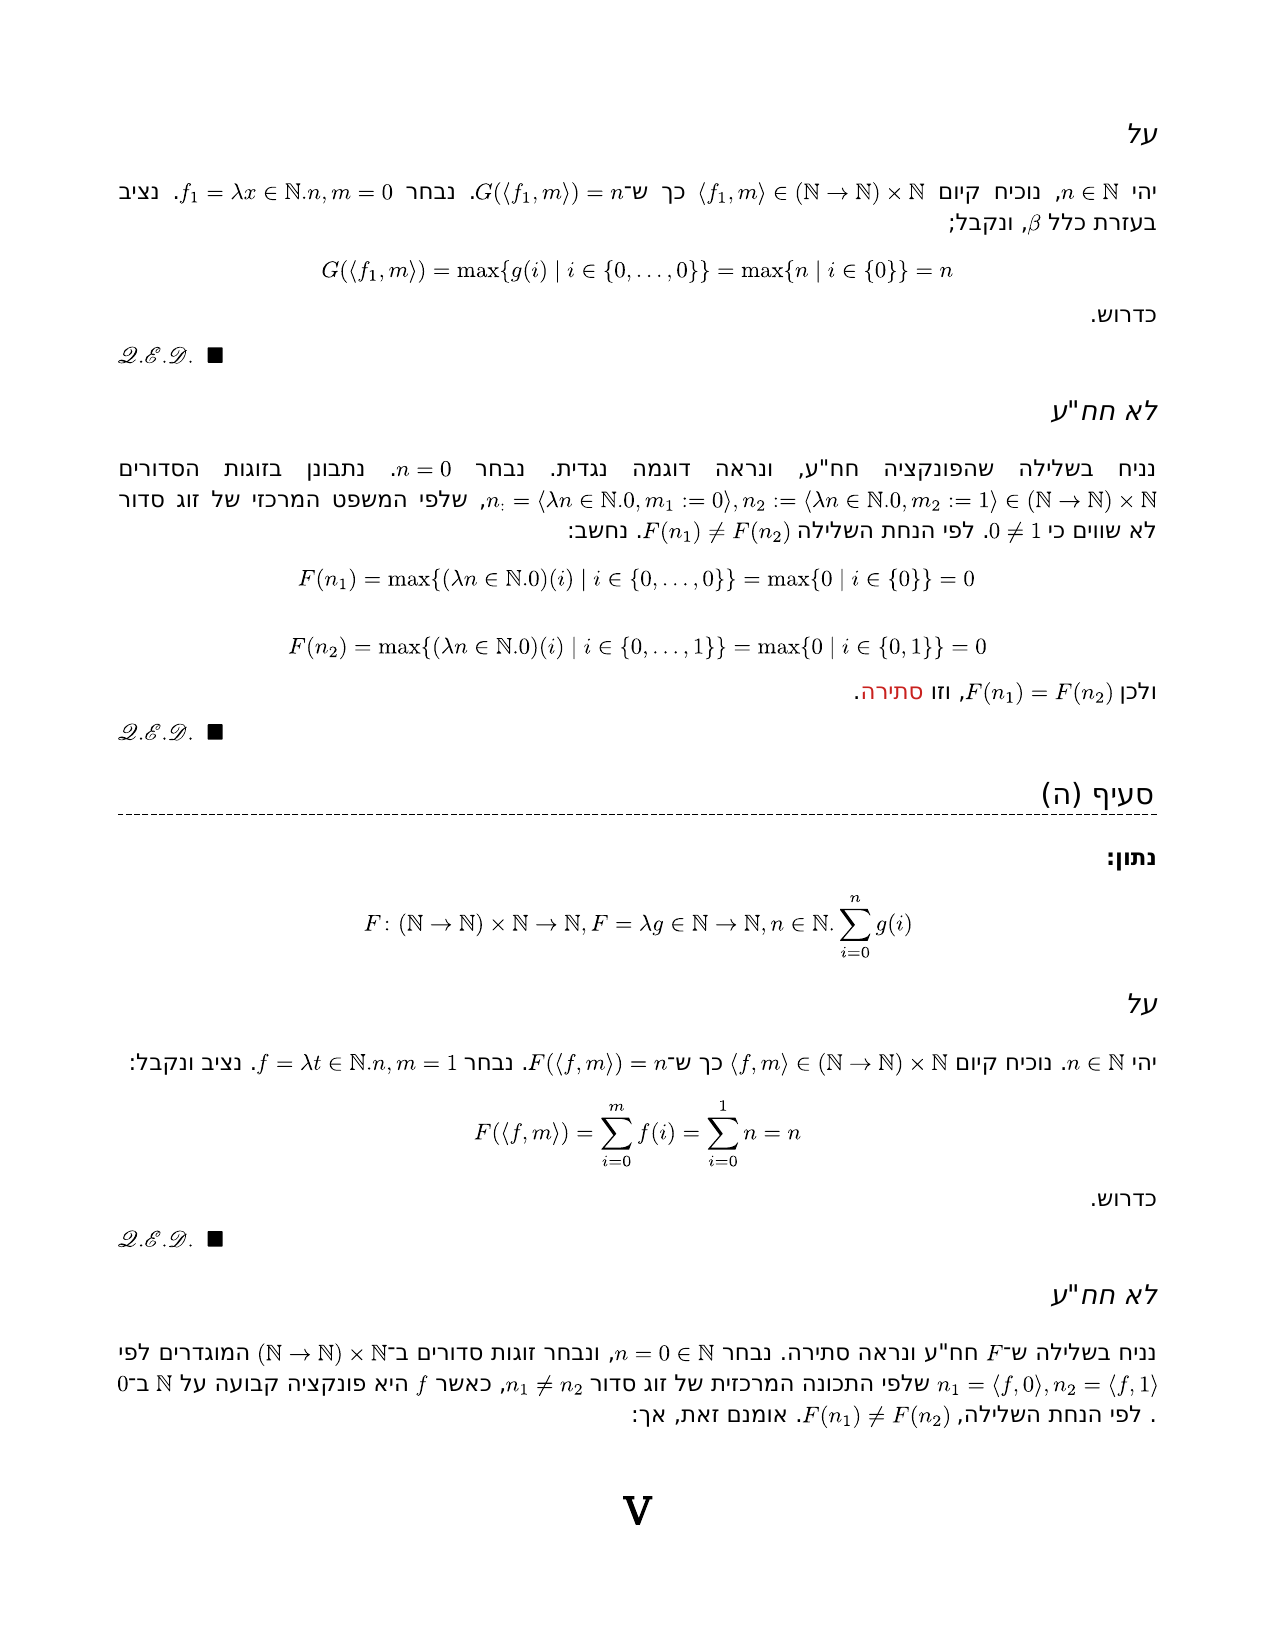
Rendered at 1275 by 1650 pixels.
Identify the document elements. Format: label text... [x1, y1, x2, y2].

subtitle על [118, 118, 1157, 150]
subtitle לא חח"ע [118, 1279, 1157, 1311]
text יהי . נוכיח קיום כך ש־. נבחר . נציב ונקבל: [118, 1049, 1157, 1076]
text נניח בשלילה ש־ חח"ע ונראה סתירה. נבחר , ונבחר זוגות סדורים ב־ המוגדרים לפי שלפי התכונה המרכזית של זוג סדור , כאשר היא פונקציה קבועה על ב־. לפי הנחת השלילה, . אומנם זאת, אך: [118, 1339, 1157, 1428]
text כדרוש. [118, 1185, 1157, 1212]
text כדרוש. [118, 301, 1157, 328]
text ולכן , וזו סתירה. [118, 678, 1157, 705]
subtitle לא חח"ע [118, 396, 1157, 427]
text נניח בשלילה שהפונקציה חח"ע, ונראה דוגמה נגדית. נבחר . נתבונן בזוגות הסדורים , שלפי המשפט המרכזי של זוג סדור לא שווים כי . לפי הנחת השלילה . נחשב: [118, 455, 1157, 544]
subtitle סעיף (ה) [118, 774, 1157, 814]
text יהי , נוכיח קיום כך ש־. נבחר . נציב בעזרת כלל , ונקבל; [118, 178, 1157, 236]
text נתון: [118, 844, 1157, 871]
subtitle על [118, 989, 1157, 1020]
